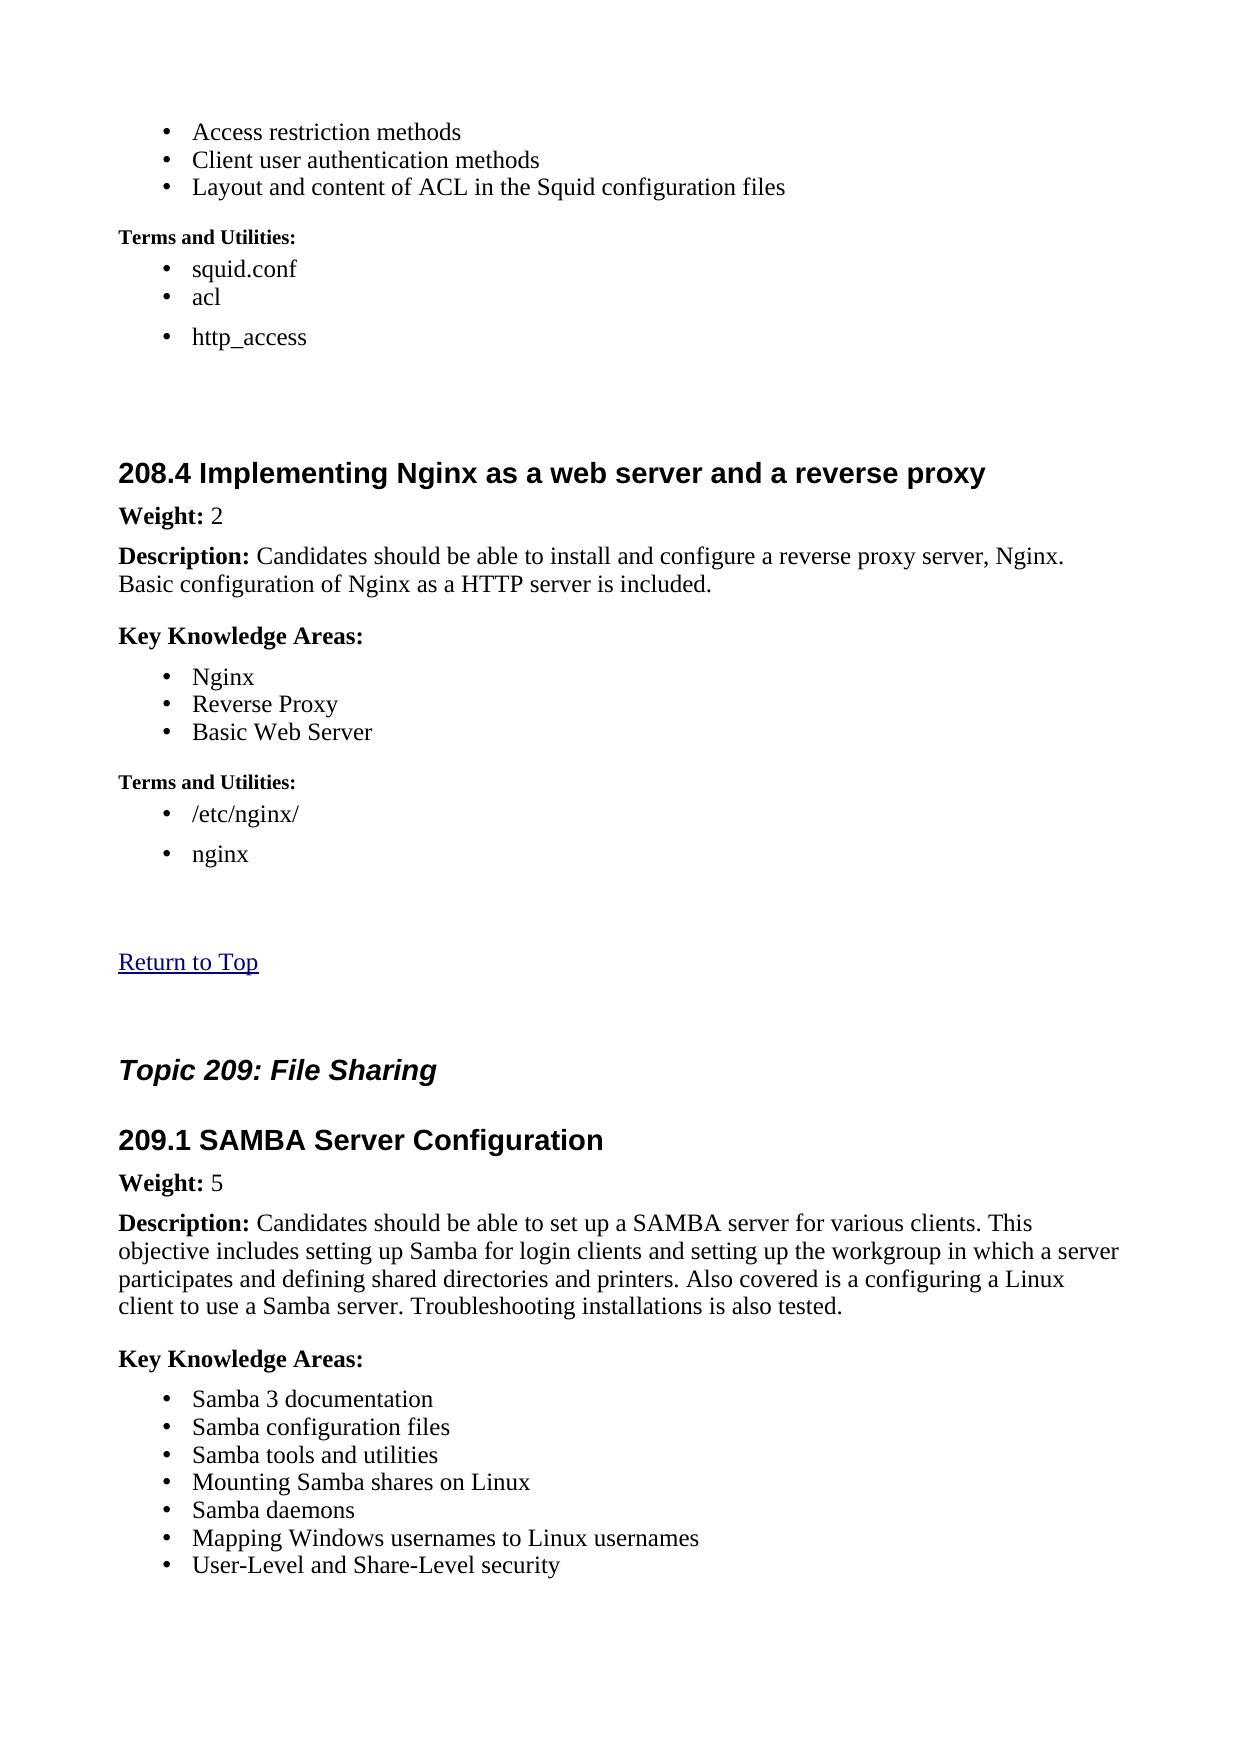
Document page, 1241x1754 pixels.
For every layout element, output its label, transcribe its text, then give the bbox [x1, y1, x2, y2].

list Nginx [162, 663, 1122, 690]
list Basic Web Server [162, 718, 1122, 746]
list acl [162, 283, 1122, 311]
list Mapping Windows usernames to Linux usernames [162, 1524, 1122, 1552]
list Samba tools and utilities [162, 1441, 1122, 1468]
subtitle Terms and Utilities: [118, 226, 1122, 249]
list Samba daemons [162, 1496, 1122, 1524]
list /etc/nginx/ [162, 800, 1122, 828]
list Samba configuration files [162, 1413, 1122, 1441]
list Samba 3 documentation [162, 1385, 1122, 1413]
list Reverse Proxy [162, 690, 1122, 718]
subtitle Key Knowledge Areas: [118, 622, 1122, 650]
list User-Level and Share-Level security [162, 1552, 1122, 1579]
subtitle Terms and Utilities: [118, 771, 1122, 794]
text Description: Candidates should be able to set up a SAMBA server for various clients. This objective includes setting up Samba for login clients and setting up the workgroup in which a server participates and defining shared directories and printers. Also covered is a configuring a Linux client to use a Samba server. Troubleshooting installations is also tested. [118, 1209, 1122, 1320]
list http_access [162, 323, 1122, 351]
subtitle 208.4 Implementing Nginx as a web server and a reverse proxy [118, 457, 1122, 489]
text Weight: 2 [118, 502, 1122, 529]
list Layout and content of ACL in the Squid configuration files [162, 173, 1122, 201]
text Description: Candidates should be able to install and configure a reverse proxy server, Nginx. Basic configuration of Nginx as a HTTP server is included. [118, 542, 1122, 597]
text Return to Top [118, 921, 1122, 976]
list Access restriction methods [162, 118, 1122, 146]
list Mounting Samba shares on Linux [162, 1468, 1122, 1496]
subtitle Topic 209: File Sharing [118, 1054, 1122, 1086]
list squid.conf [162, 256, 1122, 283]
list Client user authentication methods [162, 146, 1122, 173]
subtitle 209.1 SAMBA Server Configuration [118, 1124, 1122, 1157]
subtitle Key Knowledge Areas: [118, 1345, 1122, 1373]
text Weight: 5 [118, 1169, 1122, 1197]
list nginx [162, 840, 1122, 868]
